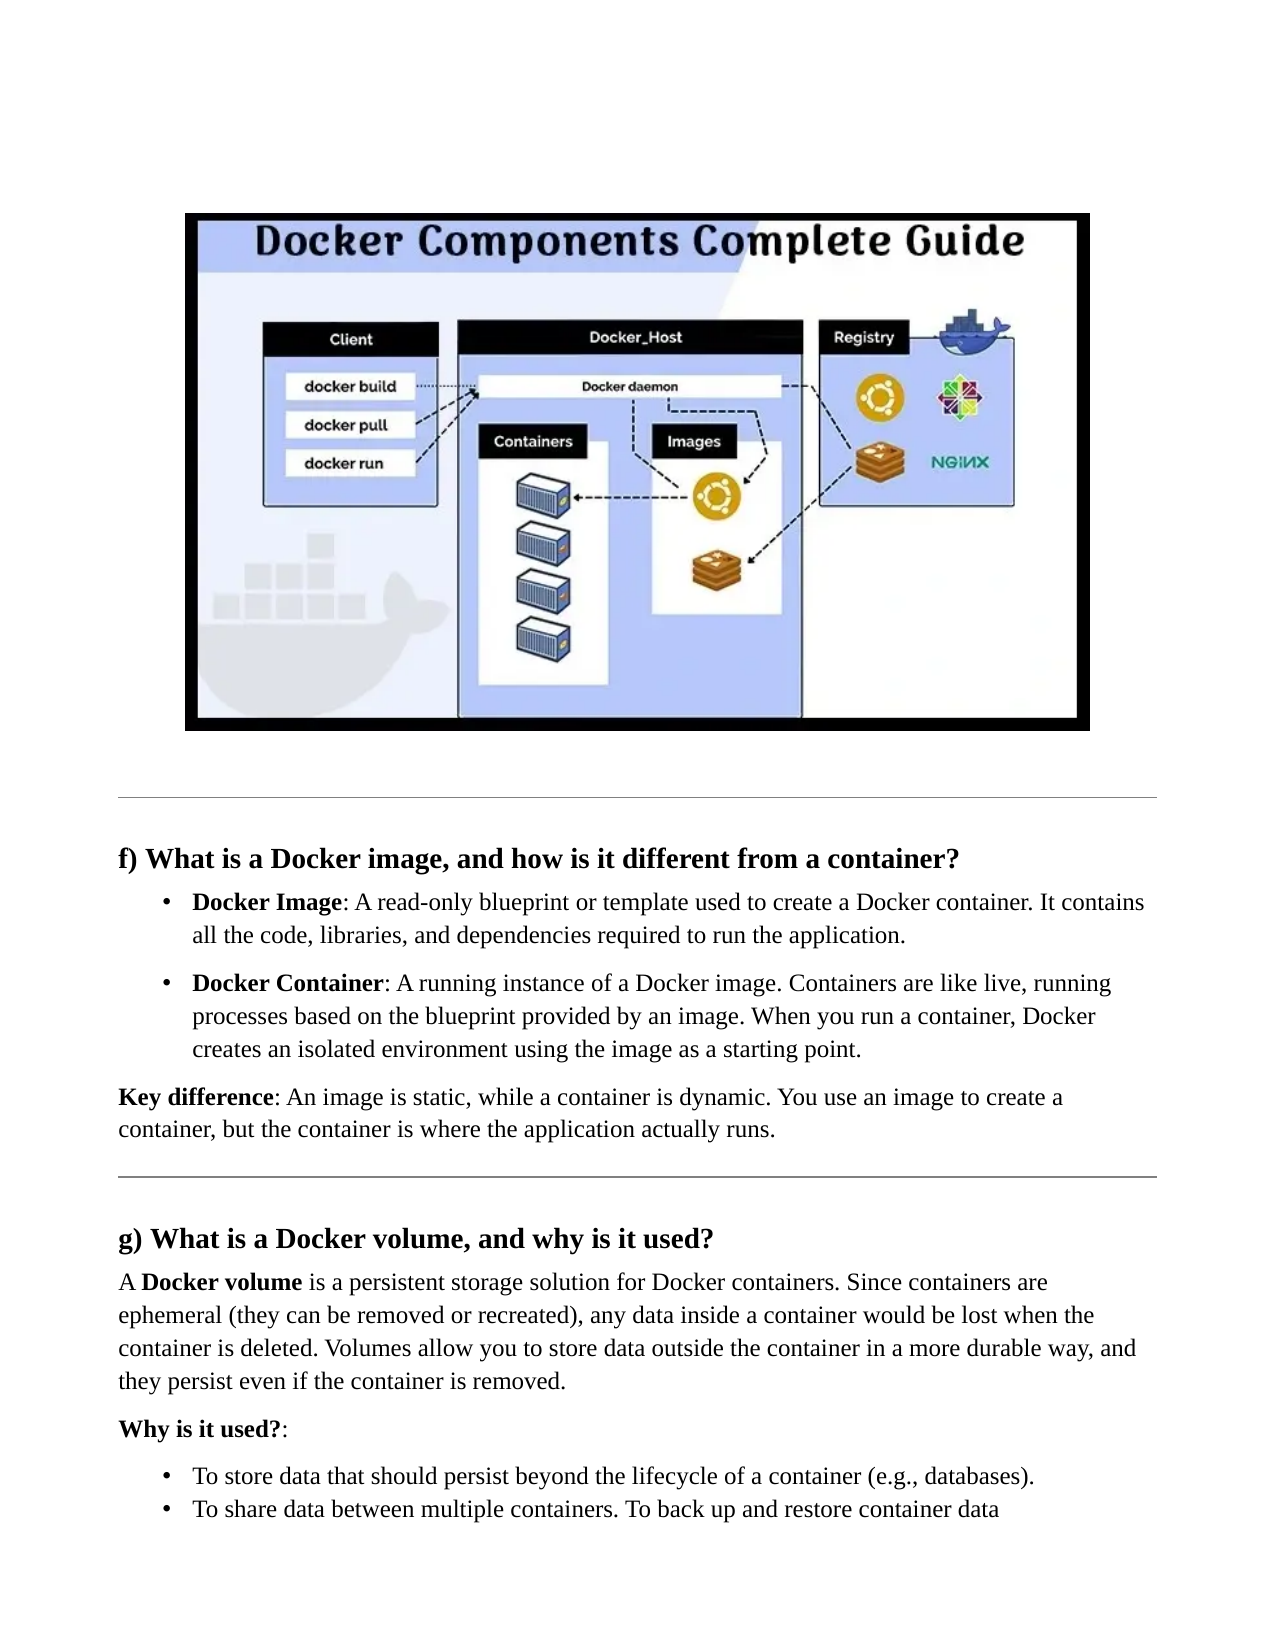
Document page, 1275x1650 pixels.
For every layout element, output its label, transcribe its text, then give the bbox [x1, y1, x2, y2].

subtitle g) What is a Docker volume, and why is it used? [118, 1221, 1157, 1254]
list Docker Container: A running instance of a Docker image. Containers are like live, running processes based on the blueprint provided by an image. When you run a container, Docker creates an isolated environment using the image as a starting point. [162, 968, 1157, 1063]
list Docker Image: A read-only blueprint or template used to create a Docker container. It contains all the code, libraries, and dependencies required to run the application. [162, 887, 1157, 949]
picture [185, 213, 1090, 731]
text Key difference: An image is static, while a container is dynamic. You use an image to create a container, but the container is where the application actually runs. [118, 1082, 1157, 1143]
subtitle f) What is a Docker image, and how is it different from a container? [118, 841, 1157, 875]
text A Docker volume is a persistent storage solution for Docker containers. Since containers are ephemeral (they can be removed or recreated), any data inside a container would be lost when the container is deleted. Volumes allow you to store data outside the container in a more durable way, and they persist even if the container is removed. [118, 1267, 1157, 1395]
list To share data between multiple containers. To back up and restore container data [162, 1494, 1157, 1523]
list To store data that should persist beyond the lifecycle of a container (e.g., databases). [162, 1461, 1157, 1490]
text Why is it used?: [118, 1414, 1157, 1442]
